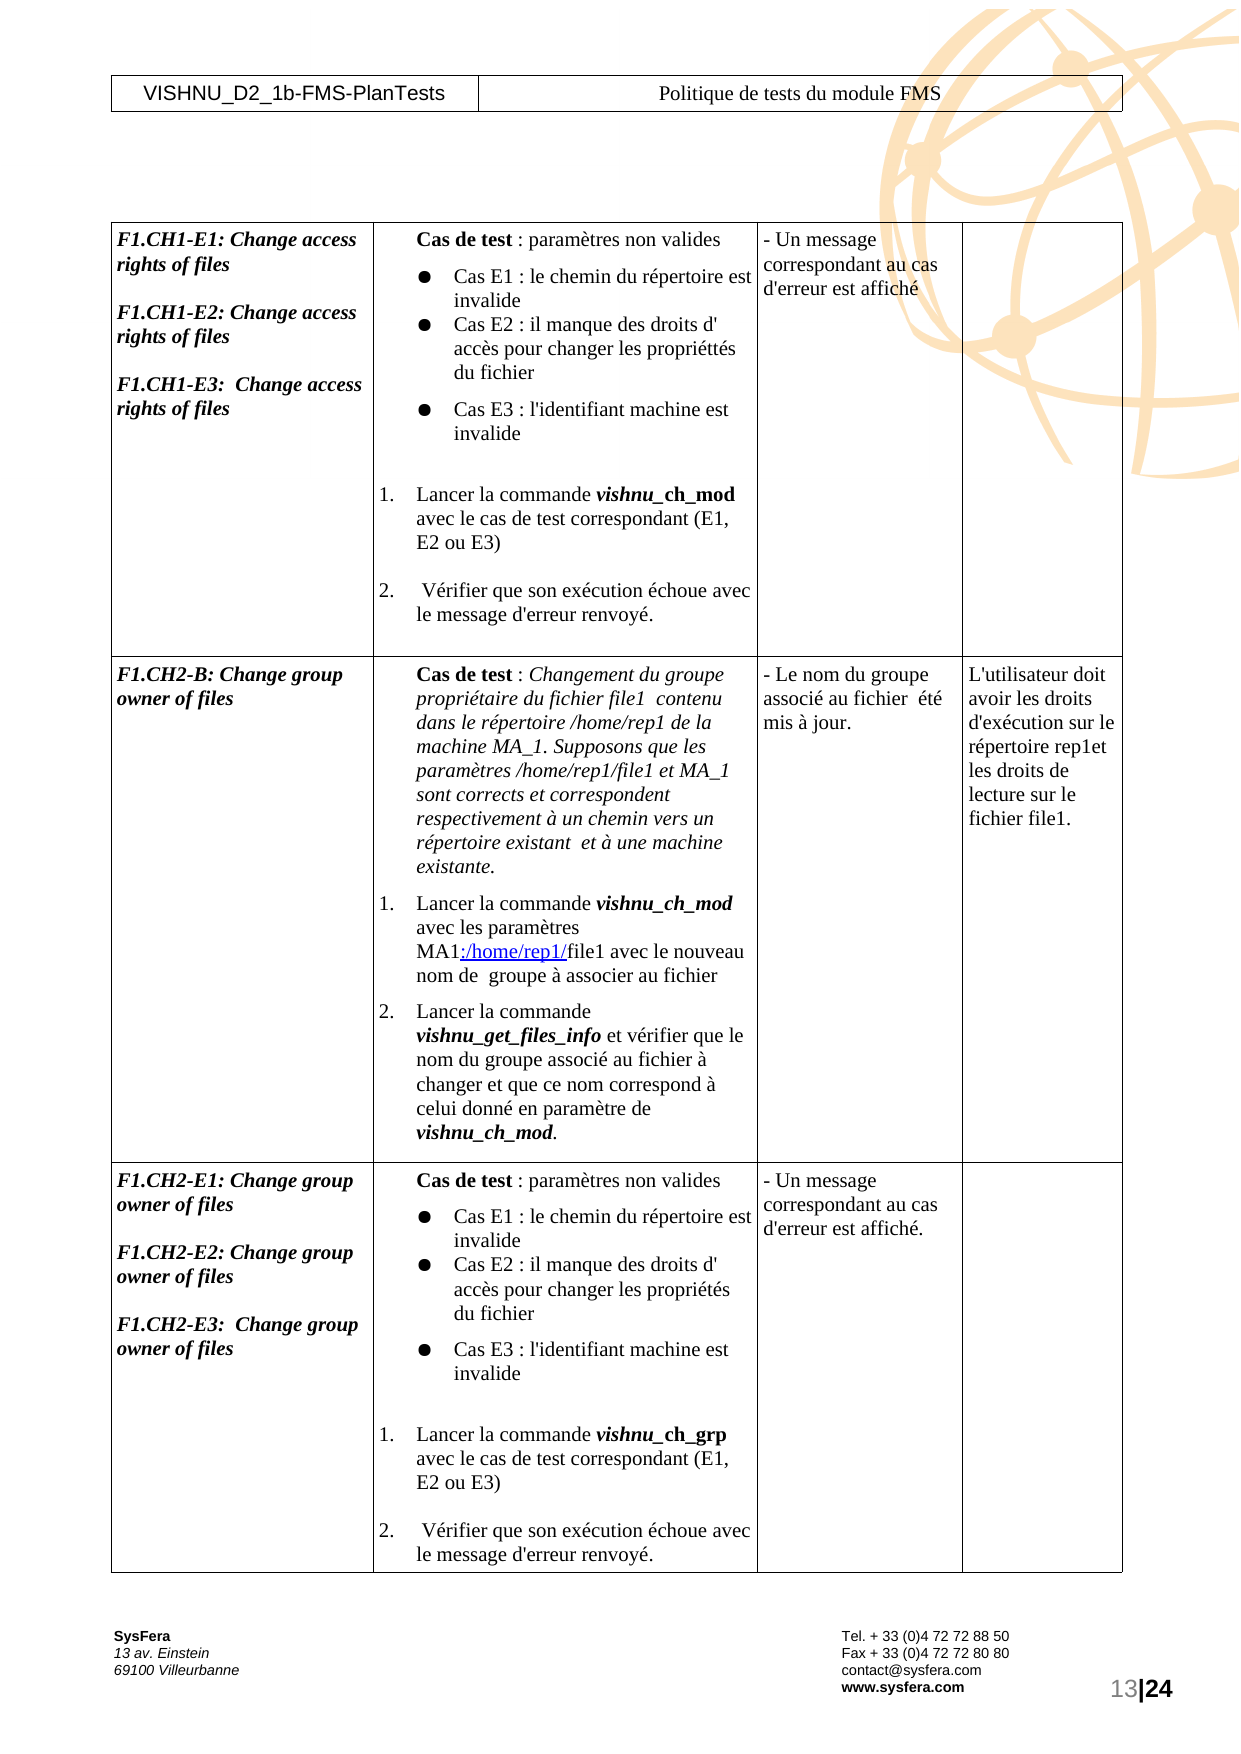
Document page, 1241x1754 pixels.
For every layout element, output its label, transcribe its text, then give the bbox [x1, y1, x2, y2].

picture [963, 223, 1122, 479]
table_cell [963, 481, 1122, 656]
table_cell - Un message correspondant au cas d'erreur est affiché. [758, 1163, 962, 1572]
table_cell - Le nom du groupe associé au fichier été mis à jour. [758, 657, 962, 1162]
picture [112, 223, 373, 479]
table_cell F1.CH2-B: Change group owner of files [112, 657, 373, 1162]
picture [758, 223, 962, 479]
table_cell - Un message correspondant au cas d'erreur est affiché [758, 481, 962, 656]
picture [1, 9, 1239, 479]
table_cell F1.CH1-E1: Change access rights of files F1.CH1-E2: Change access rights of files F1.CH1-E3: Change access rights of files [112, 481, 373, 656]
picture [374, 223, 757, 479]
table_cell [963, 1163, 1122, 1572]
table_cell Cas de test : Changement du groupe propriétaire du fichier file1 contenu dans le répertoire /home/rep1 de la machine MA_1. Supposons que les paramètres /home/rep1/file1 et MA_1 sont corrects et correspondent respectivement à un chemin vers un répertoire existant et à une machine existante. Lancer la commande vishnu_ch_mod avec les paramètres MA1:/home/rep1/file1 avec le nouveau nom de groupe à associer au fichier Lancer la commande vishnu_get_files_info et vérifier que le nom du groupe associé au fichier à changer et que ce nom correspond à celui donné en paramètre de vishnu_ch_mod. [374, 657, 757, 1162]
table_cell Cas de test : paramètres non valides Cas E1 : le chemin du répertoire est invalide Cas E2 : il manque des droits d' accès pour changer les propriétés du fichier Cas E3 : l'identifiant machine est invalide Lancer la commande vishnu_ch_grp avec le cas de test correspondant (E1, E2 ou E3) Vérifier que son exécution échoue avec le message d'erreur renvoyé. [374, 1163, 757, 1572]
table_cell L'utilisateur doit avoir les droits d'exécution sur le répertoire rep1et les droits de lecture sur le fichier file1. [963, 657, 1122, 1162]
table_cell Cas de test : paramètres non valides Cas E1 : le chemin du répertoire est invalide Cas E2 : il manque des droits d' accès pour changer les propriéttés du fichier Cas E3 : l'identifiant machine est invalide Lancer la commande vishnu_ch_mod avec le cas de test correspondant (E1, E2 ou E3) Vérifier que son exécution échoue avec le message d'erreur renvoyé. [374, 481, 757, 656]
table_cell F1.CH2-E1: Change group owner of files F1.CH2-E2: Change group owner of files F1.CH2-E3: Change group owner of files [112, 1163, 373, 1572]
